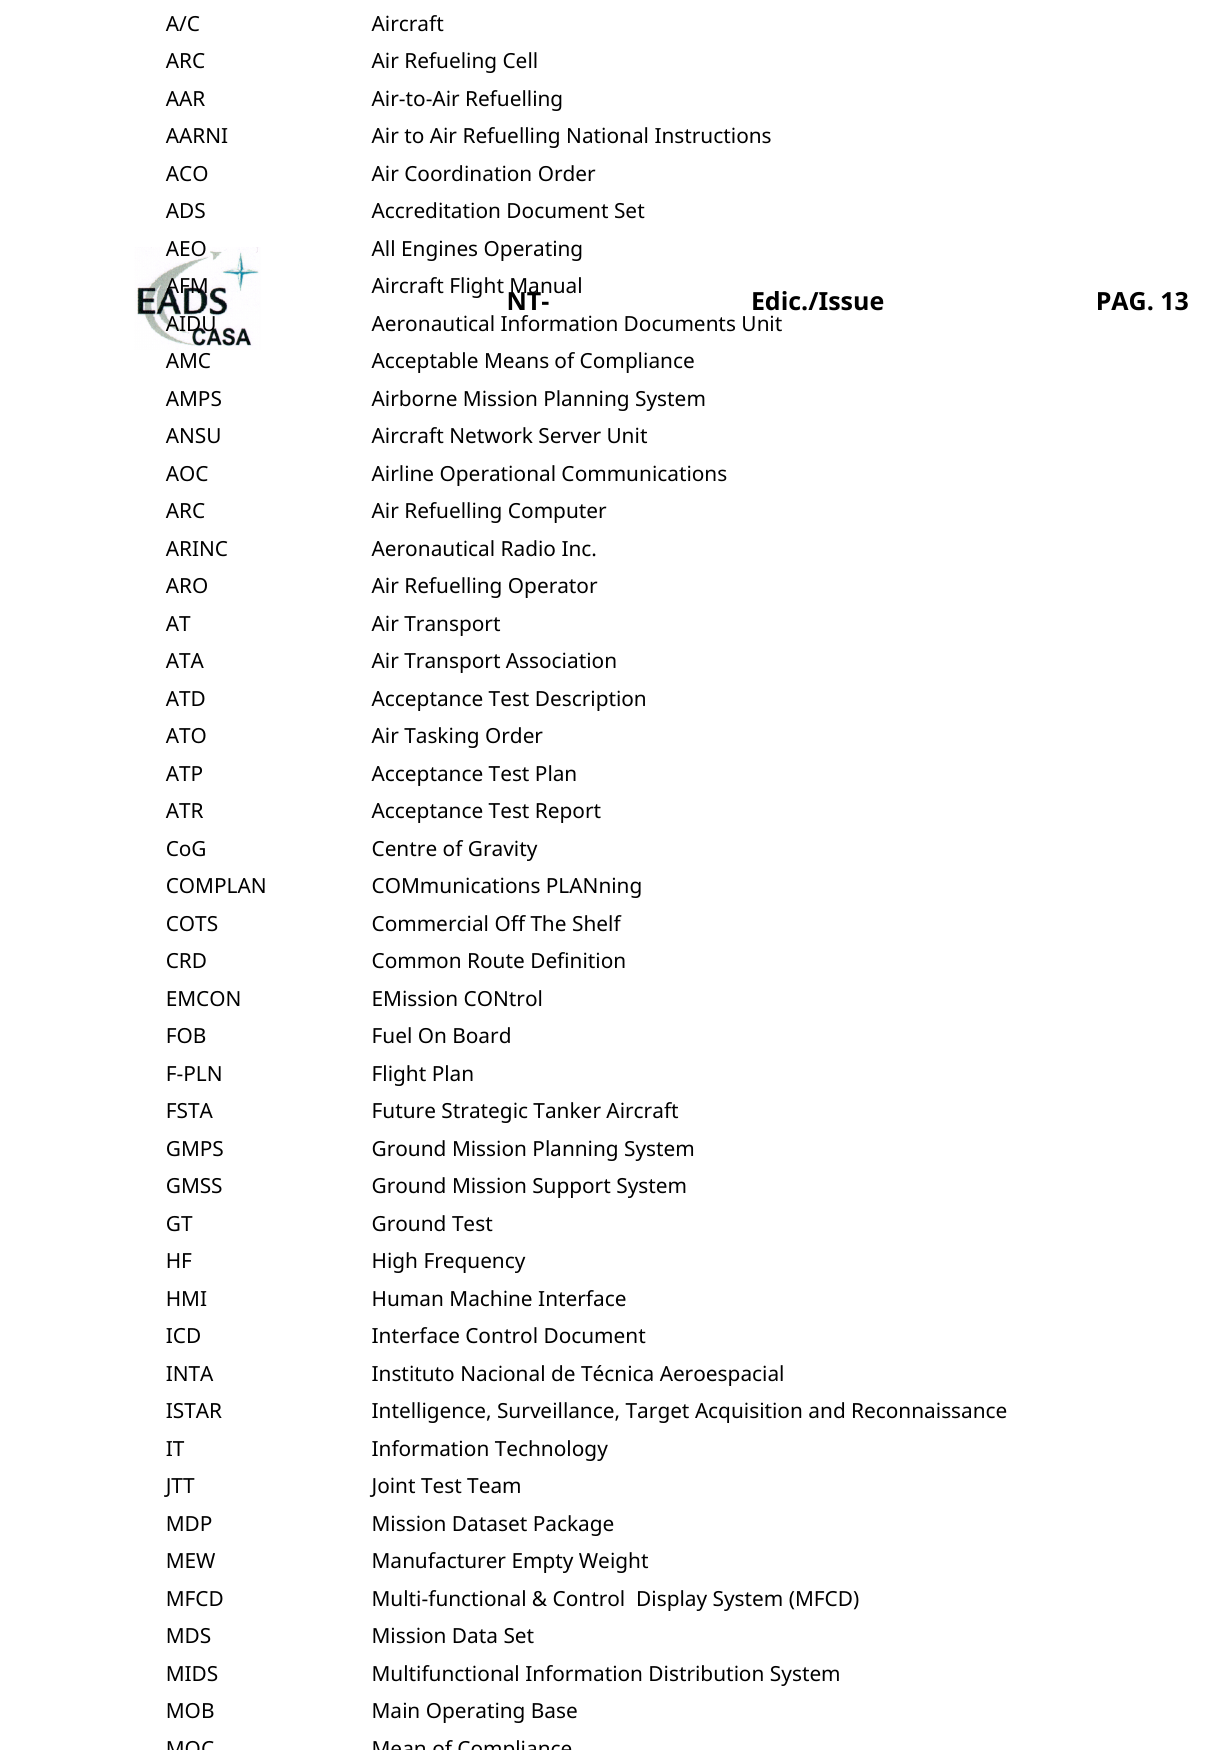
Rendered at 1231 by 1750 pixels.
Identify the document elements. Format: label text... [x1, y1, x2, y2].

table_cell AIDU [163, 300, 368, 337]
table_cell Accreditation Document Set [368, 188, 1110, 225]
table_cell ARINC [163, 525, 368, 562]
table_cell MIDS [163, 1650, 368, 1687]
table_cell MDP [163, 1500, 368, 1537]
table_cell Main Operating Base [368, 1688, 1110, 1725]
table_cell AT [163, 600, 368, 637]
table_cell All Engines Operating [368, 225, 1110, 262]
table_cell INTA [163, 1350, 368, 1387]
table_cell ATR [163, 788, 368, 825]
table_cell Multifunctional Information Distribution System [368, 1650, 1110, 1687]
table_cell Air Coordination Order [368, 150, 1110, 187]
table_cell ARO [163, 563, 368, 600]
table_cell Air Refuelling Operator [368, 563, 1110, 600]
picture [134, 247, 261, 350]
table_cell GMPS [163, 1125, 368, 1162]
table_cell ATA [163, 638, 368, 675]
table_cell IT [163, 1425, 368, 1462]
table_cell Information Technology [368, 1425, 1110, 1462]
table_cell COTS [163, 900, 368, 937]
table_cell ATP [163, 750, 368, 787]
table_cell Interface Control Document [368, 1313, 1110, 1350]
table_cell Air Refuelling Computer [368, 488, 1110, 525]
table_cell EMission CONtrol [368, 975, 1110, 1012]
table_cell Acceptance Test Report [368, 788, 1110, 825]
table_cell Aeronautical Radio Inc. [368, 525, 1110, 562]
table_cell Mission Data Set [368, 1613, 1110, 1650]
table_cell Multi-functional & Control Display System (MFCD) [368, 1575, 1110, 1612]
table_cell AMPS [163, 375, 368, 412]
table_cell F-PLN [163, 1050, 368, 1087]
table_cell Fuel On Board [368, 1013, 1110, 1050]
table_cell ACO [163, 150, 368, 187]
table_cell ICD [163, 1313, 368, 1350]
table_cell Flight Plan [368, 1050, 1110, 1087]
table_cell Airline Operational Communications [368, 450, 1110, 487]
table_cell ARC [163, 38, 368, 75]
table_cell HF [163, 1238, 368, 1275]
table_cell MDS [163, 1613, 368, 1650]
table_cell ATD [163, 675, 368, 712]
table_cell Common Route Definition [368, 938, 1110, 975]
table_cell Acceptance Test Plan [368, 750, 1110, 787]
table_cell Air to Air Refuelling National Instructions [368, 113, 1110, 150]
table_cell MOC [187, 1743, 197, 1750]
table_cell EMCON [163, 975, 368, 1012]
table_cell Ground Mission Planning System [368, 1125, 1110, 1162]
table_cell Centre of Gravity [368, 825, 1110, 862]
table_header Aircraft [368, 0, 1110, 37]
table_cell Air Transport [368, 600, 1110, 637]
table_cell Human Machine Interface [368, 1275, 1110, 1312]
table_cell MFCD [163, 1575, 368, 1612]
table_cell MOC [163, 1725, 368, 1750]
table_cell ADS [163, 188, 368, 225]
table_header A/C [163, 0, 368, 37]
table_cell Acceptance Test Description [368, 675, 1110, 712]
table_cell Instituto Nacional de Técnica Aeroespacial [368, 1350, 1110, 1387]
table_cell GT [163, 1200, 368, 1237]
table_cell ANSU [163, 413, 368, 450]
table_cell AMC [163, 338, 368, 375]
table_cell Air Refueling Cell [368, 38, 1110, 75]
table_cell HMI [163, 1275, 368, 1312]
table_cell FOB [163, 1013, 368, 1050]
table_cell CoG [163, 825, 368, 862]
table_cell AEO [163, 225, 368, 262]
table_cell COMmunications PLANning [368, 863, 1110, 900]
table_cell ATO [163, 713, 368, 750]
table_cell MEW [163, 1538, 368, 1575]
table_cell Commercial Off The Shelf [368, 900, 1110, 937]
table_cell Intelligence, Surveillance, Target Acquisition and Reconnaissance [368, 1388, 1110, 1425]
table_cell Aircraft Network Server Unit [368, 413, 1110, 450]
table_cell CRD [163, 938, 368, 975]
table_cell Airborne Mission Planning System [368, 375, 1110, 412]
table_cell JTT [163, 1463, 368, 1500]
table_cell AARNI [163, 113, 368, 150]
table_cell COMPLAN [163, 863, 368, 900]
table_cell Future Strategic Tanker Aircraft [368, 1088, 1110, 1125]
table_cell Ground Mission Support System [368, 1163, 1110, 1200]
table_cell Mission Dataset Package [368, 1500, 1110, 1537]
table_cell High Frequency [368, 1238, 1110, 1275]
table_cell ARC [163, 488, 368, 525]
table_cell Air Transport Association [368, 638, 1110, 675]
table_cell ISTAR [163, 1388, 368, 1425]
table_cell Air Tasking Order [368, 713, 1110, 750]
table_cell FSTA [163, 1088, 368, 1125]
table_cell Aircraft Flight Manual [368, 263, 1110, 300]
table_cell Ground Test [368, 1200, 1110, 1237]
table_cell AAR [163, 75, 368, 112]
table_cell Aeronautical Information Documents Unit [368, 300, 1110, 337]
table_cell GMSS [163, 1163, 368, 1200]
table_cell Mean of Compliance [368, 1725, 1110, 1750]
table_cell Air-to-Air Refuelling [368, 75, 1110, 112]
table_cell AOC [163, 450, 368, 487]
table_cell Manufacturer Empty Weight [368, 1538, 1110, 1575]
table_cell MOB [163, 1688, 368, 1725]
table_cell Joint Test Team [368, 1463, 1110, 1500]
table_cell Acceptable Means of Compliance [368, 338, 1110, 375]
table_cell AFM [163, 263, 368, 300]
